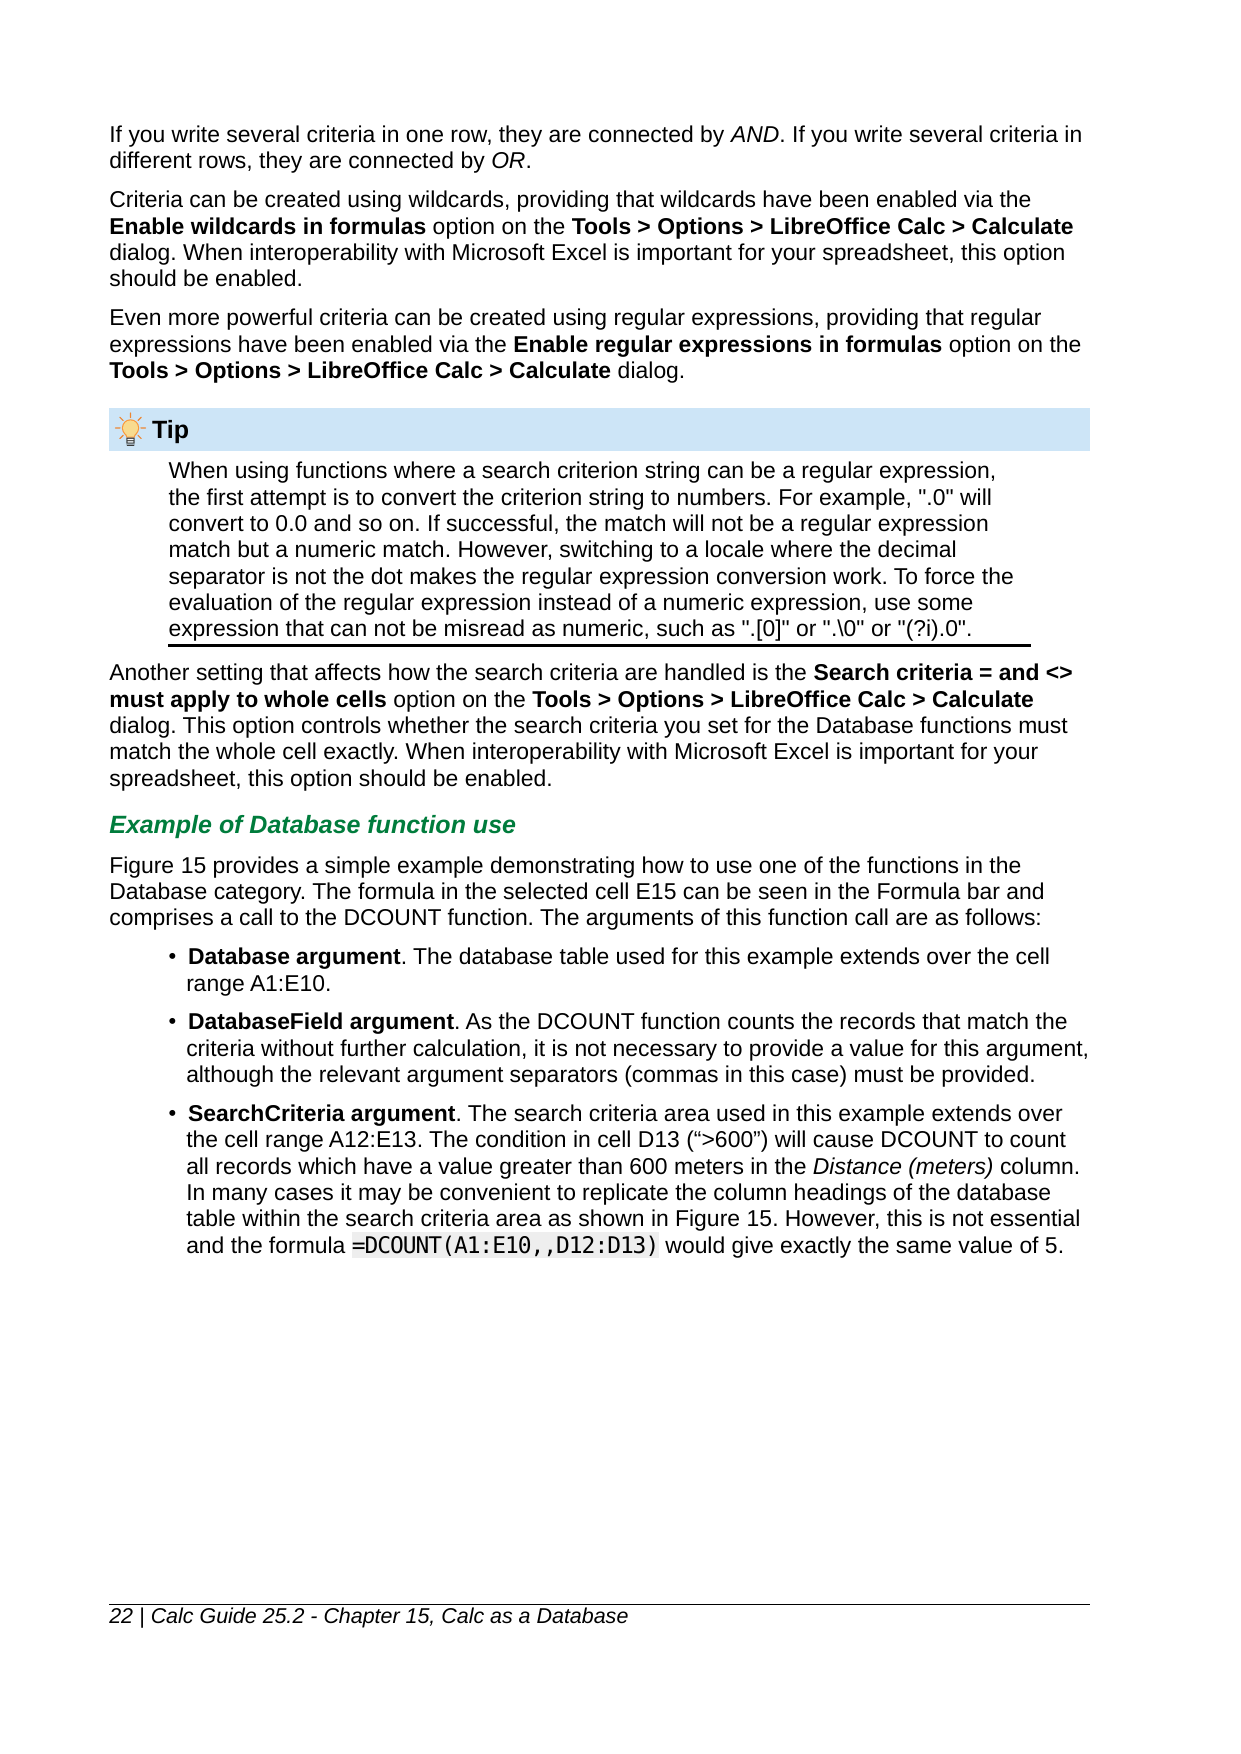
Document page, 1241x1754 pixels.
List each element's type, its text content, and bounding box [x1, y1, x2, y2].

text When using functions where a search criterion string can be a regular expression, the first attempt is to convert the criterion string to numbers. For example, ".0" will convert to 0.0 and so on. If successful, the match will not be a regular expression match but a numeric match. However, switching to a locale where the decimal separator is not the dot makes the regular expression conversion work. To force the evaluation of the regular expression instead of a numeric expression, use some expression that can not be misread as numeric, such as ".[0]" or ".\0" or "(?i).0". [168, 457, 1031, 644]
text Another setting that affects how the search criteria are handled is the Search criteria = and <> must apply to whole cells option on the Tools > Options > LibreOffice Calc > Calculate dialog. This option controls whether the search criteria you set for the Database functions must match the whole cell exactly. When interoperability with Microsoft Excel is important for your spreadsheet, this option should be enabled. [109, 659, 1090, 791]
text Even more powerful criteria can be created using regular expressions, providing that regular expressions have been enabled via the Enable regular expressions in formulas option on the Tools > Options > LibreOffice Calc > Calculate dialog. [109, 304, 1090, 383]
list SearchCriteria argument. The search criteria area used in this example extends over the cell range A12:E13. The condition in cell D13 (“>600”) will cause DCOUNT to count all records which have a value greater than 600 meters in the Distance (meters) column. In many cases it may be convenient to replicate the column headings of the database table within the search criteria area as shown in Figure 15. However, this is not essential and the formula =DCOUNT(A1:E10,,D12:D13) would give exactly the same value of 5. [168, 1100, 1090, 1258]
subtitle Tip [109, 408, 1090, 451]
list Figure 15 provides a simple example demonstrating how to use one of the functions in the Database category. The formula in the selected cell E15 can be seen in the Formula bar and comprises a call to the DCOUNT function. The arguments of this function call are as follows: [109, 852, 1090, 931]
list Database argument. The database table used for this example extends over the cell range A1:E10. [168, 943, 1090, 996]
subtitle Example of Database function use [109, 810, 1090, 839]
text Criteria can be created using wildcards, providing that wildcards have been enabled via the Enable wildcards in formulas option on the Tools > Options > LibreOffice Calc > Calculate dialog. When interoperability with Microsoft Excel is important for your spreadsheet, this option should be enabled. [109, 186, 1090, 292]
list DatabaseField argument. As the DCOUNT function counts the records that match the criteria without further calculation, it is not necessary to provide a value for this argument, although the relevant argument separators (commas in this case) must be provided. [168, 1008, 1090, 1087]
text If you write several criteria in one row, they are connected by AND. If you write several criteria in different rows, they are connected by OR. [109, 121, 1090, 174]
